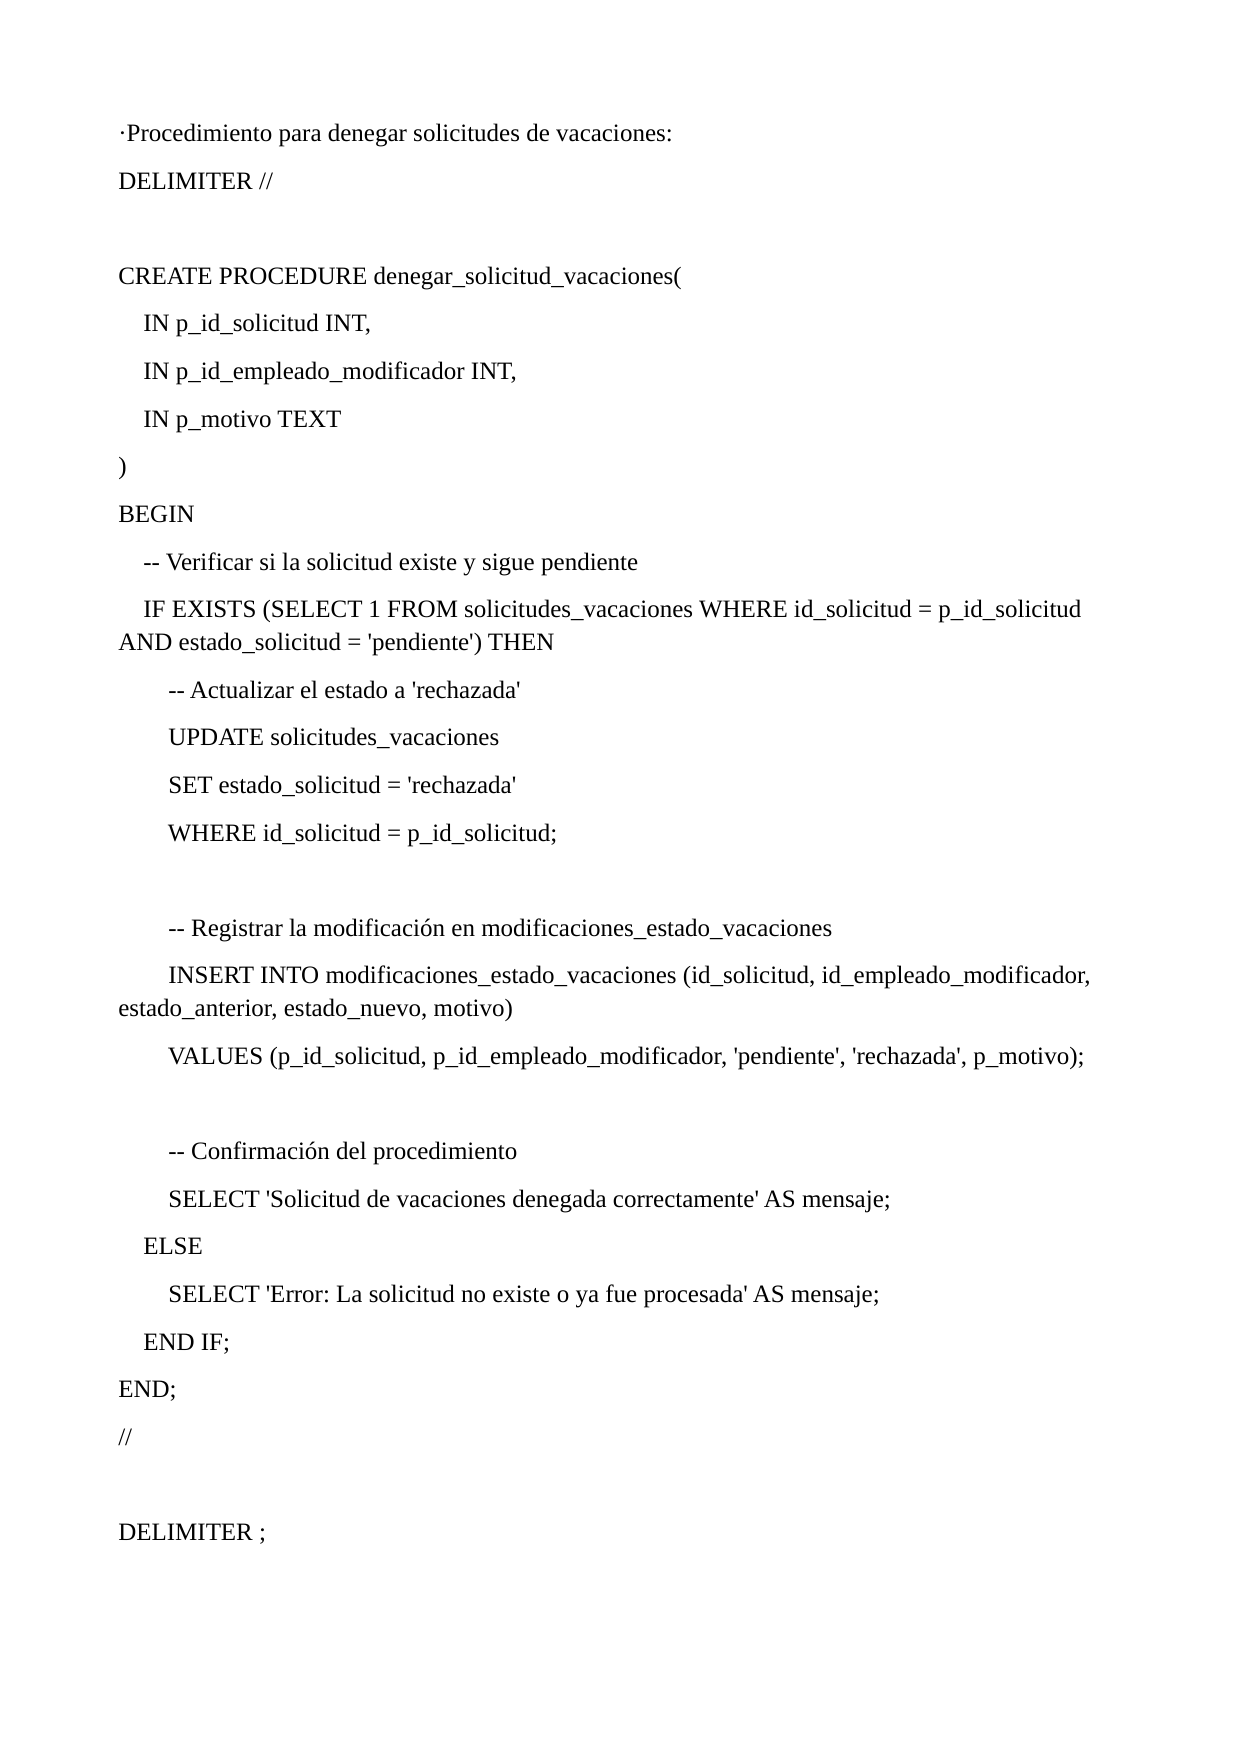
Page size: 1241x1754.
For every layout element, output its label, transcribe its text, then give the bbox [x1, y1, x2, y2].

text IF EXISTS (SELECT 1 FROM solicitudes_vacaciones WHERE id_solicitud = p_id_solicitud AND estado_solicitud = 'pendiente') THEN [118, 594, 1122, 656]
text -- Verificar si la solicitud existe y sigue pendiente [118, 547, 1122, 575]
text UPDATE solicitudes_vacaciones [118, 722, 1122, 751]
text // [118, 1422, 1122, 1451]
text DELIMITER ; [118, 1517, 1122, 1546]
text INSERT INTO modificaciones_estado_vacaciones (id_solicitud, id_empleado_modificador, estado_anterior, estado_nuevo, motivo) [118, 960, 1122, 1022]
text SELECT 'Error: La solicitud no existe o ya fue procesada' AS mensaje; [118, 1279, 1122, 1308]
text BEGIN [118, 499, 1122, 528]
text ELSE [118, 1231, 1122, 1260]
text END IF; [118, 1327, 1122, 1355]
text -- Confirmación del procedimiento [118, 1136, 1122, 1165]
text DELIMITER // [118, 166, 1122, 194]
text IN p_id_solicitud INT, [118, 308, 1122, 337]
text IN p_motivo TEXT [118, 404, 1122, 432]
text ·Procedimiento para denegar solicitudes de vacaciones: [118, 118, 1122, 147]
text WHERE id_solicitud = p_id_solicitud; [118, 818, 1122, 846]
text IN p_id_empleado_modificador INT, [118, 356, 1122, 385]
text -- Registrar la modificación en modificaciones_estado_vacaciones [118, 913, 1122, 942]
text -- Actualizar el estado a 'rechazada' [118, 675, 1122, 703]
text ) [118, 451, 1122, 480]
text CREATE PROCEDURE denegar_solicitud_vacaciones( [118, 261, 1122, 290]
text VALUES (p_id_solicitud, p_id_empleado_modificador, 'pendiente', 'rechazada', p_motivo); [118, 1041, 1122, 1070]
text SET estado_solicitud = 'rechazada' [118, 770, 1122, 799]
text END; [118, 1374, 1122, 1403]
text SELECT 'Solicitud de vacaciones denegada correctamente' AS mensaje; [118, 1184, 1122, 1213]
